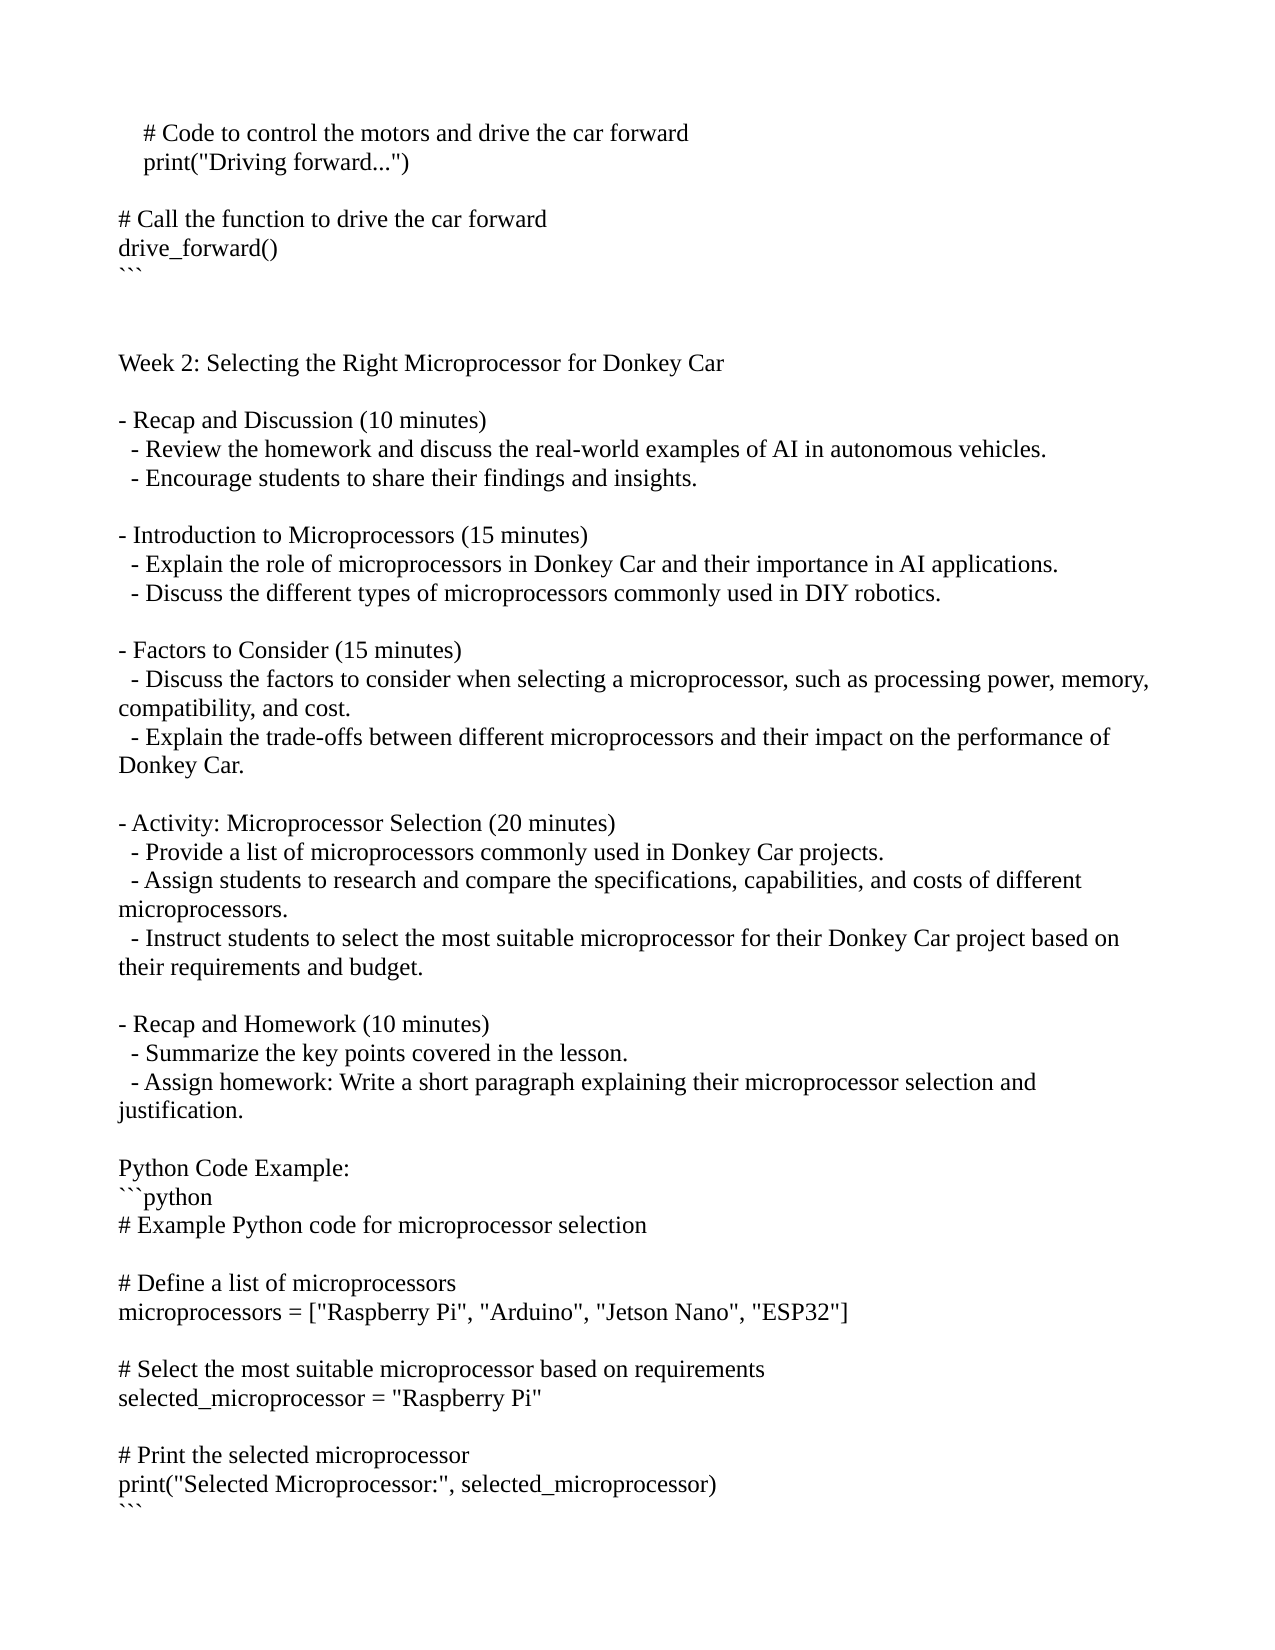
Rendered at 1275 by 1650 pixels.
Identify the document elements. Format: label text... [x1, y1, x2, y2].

text # Define a list of microprocessors [118, 1268, 1157, 1297]
text - Review the homework and discuss the real-world examples of AI in autonomous vehicles. [118, 434, 1157, 463]
text - Encourage students to share their findings and insights. [118, 463, 1157, 492]
text - Activity: Microprocessor Selection (20 minutes) [118, 808, 1157, 837]
text # Select the most suitable microprocessor based on requirements [118, 1354, 1157, 1383]
text ``` [118, 1498, 1157, 1527]
text - Factors to Consider (15 minutes) [118, 636, 1157, 664]
text - Recap and Homework (10 minutes) [118, 1009, 1157, 1038]
text # Call the function to drive the car forward [118, 204, 1157, 233]
text # Example Python code for microprocessor selection [118, 1211, 1157, 1239]
text - Discuss the factors to consider when selecting a microprocessor, such as processing power, memory, compatibility, and cost. [118, 664, 1157, 722]
text - Assign students to research and compare the specifications, capabilities, and costs of different microprocessors. [118, 866, 1157, 923]
text - Provide a list of microprocessors commonly used in Donkey Car projects. [118, 837, 1157, 866]
text # Code to control the motors and drive the car forward [118, 118, 1157, 147]
text - Discuss the different types of microprocessors commonly used in DIY robotics. [118, 578, 1157, 607]
text - Introduction to Microprocessors (15 minutes) [118, 521, 1157, 549]
text - Assign homework: Write a short paragraph explaining their microprocessor selection and justification. [118, 1067, 1157, 1124]
text selected_microprocessor = "Raspberry Pi" [118, 1383, 1157, 1412]
text microprocessors = ["Raspberry Pi", "Arduino", "Jetson Nano", "ESP32"] [118, 1297, 1157, 1326]
text - Instruct students to select the most suitable microprocessor for their Donkey Car project based on their requirements and budget. [118, 923, 1157, 981]
text print("Selected Microprocessor:", selected_microprocessor) [118, 1469, 1157, 1498]
text - Explain the trade-offs between different microprocessors and their impact on the performance of Donkey Car. [118, 722, 1157, 779]
text # Print the selected microprocessor [118, 1441, 1157, 1469]
text - Explain the role of microprocessors in Donkey Car and their importance in AI applications. [118, 549, 1157, 578]
text Week 2: Selecting the Right Microprocessor for Donkey Car [118, 348, 1157, 377]
text ```python [118, 1182, 1157, 1211]
text - Summarize the key points covered in the lesson. [118, 1038, 1157, 1067]
text drive_forward() [118, 233, 1157, 262]
text ``` [118, 262, 1157, 291]
text Python Code Example: [118, 1153, 1157, 1182]
text print("Driving forward...") [118, 147, 1157, 176]
text - Recap and Discussion (10 minutes) [118, 406, 1157, 434]
